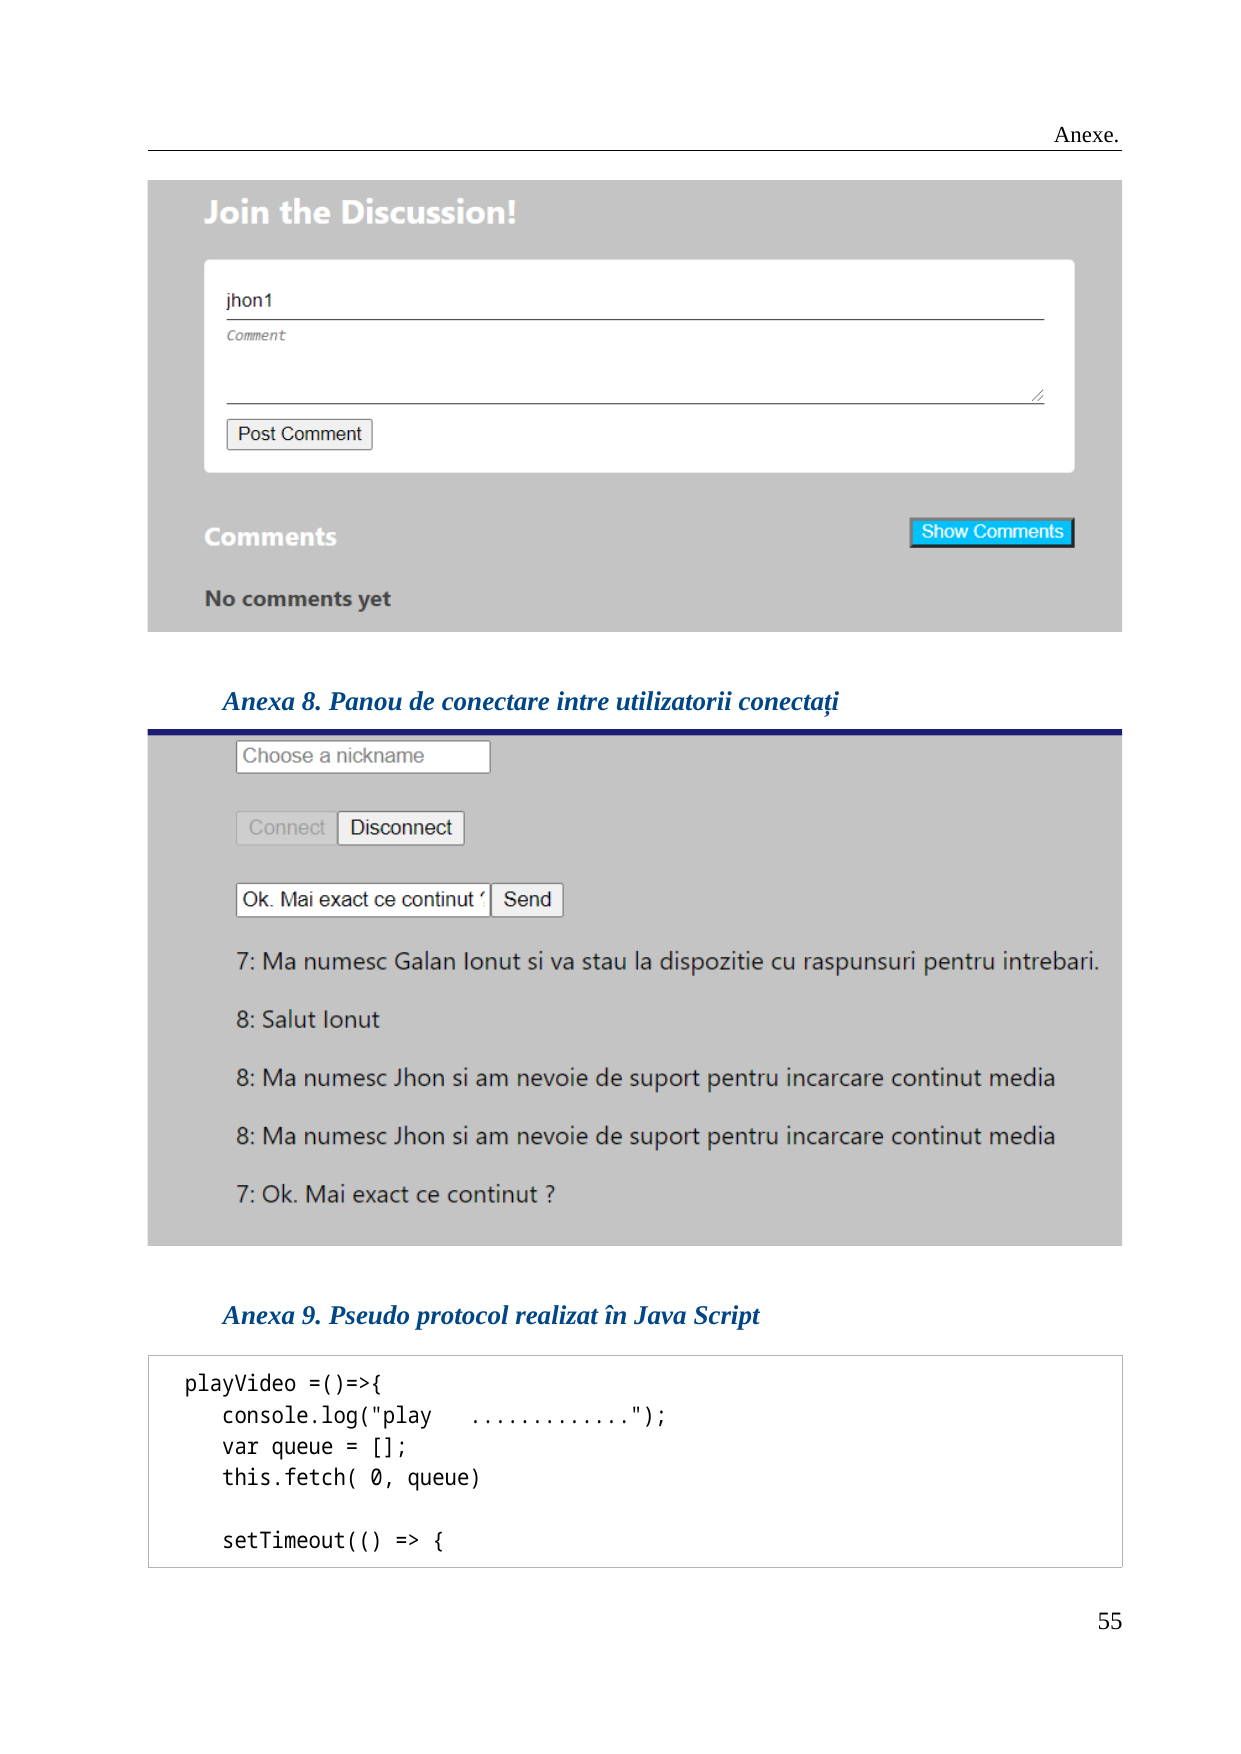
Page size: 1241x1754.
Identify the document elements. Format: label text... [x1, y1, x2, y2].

text playVideo =()=>{ [149, 1356, 1122, 1386]
text this.fetch( 0, queue) [149, 1448, 1122, 1492]
picture [147, 180, 1123, 632]
subtitle Pseudo protocol realizat în Java Script [223, 1299, 1122, 1330]
subtitle Panou de conectare intre utilizatorii conectați [223, 686, 1122, 717]
text setTimeout(() => { [149, 1511, 1122, 1567]
text console.log("play ............."); [149, 1386, 1122, 1417]
text var queue = []; [149, 1417, 1122, 1448]
picture [147, 729, 1123, 1246]
